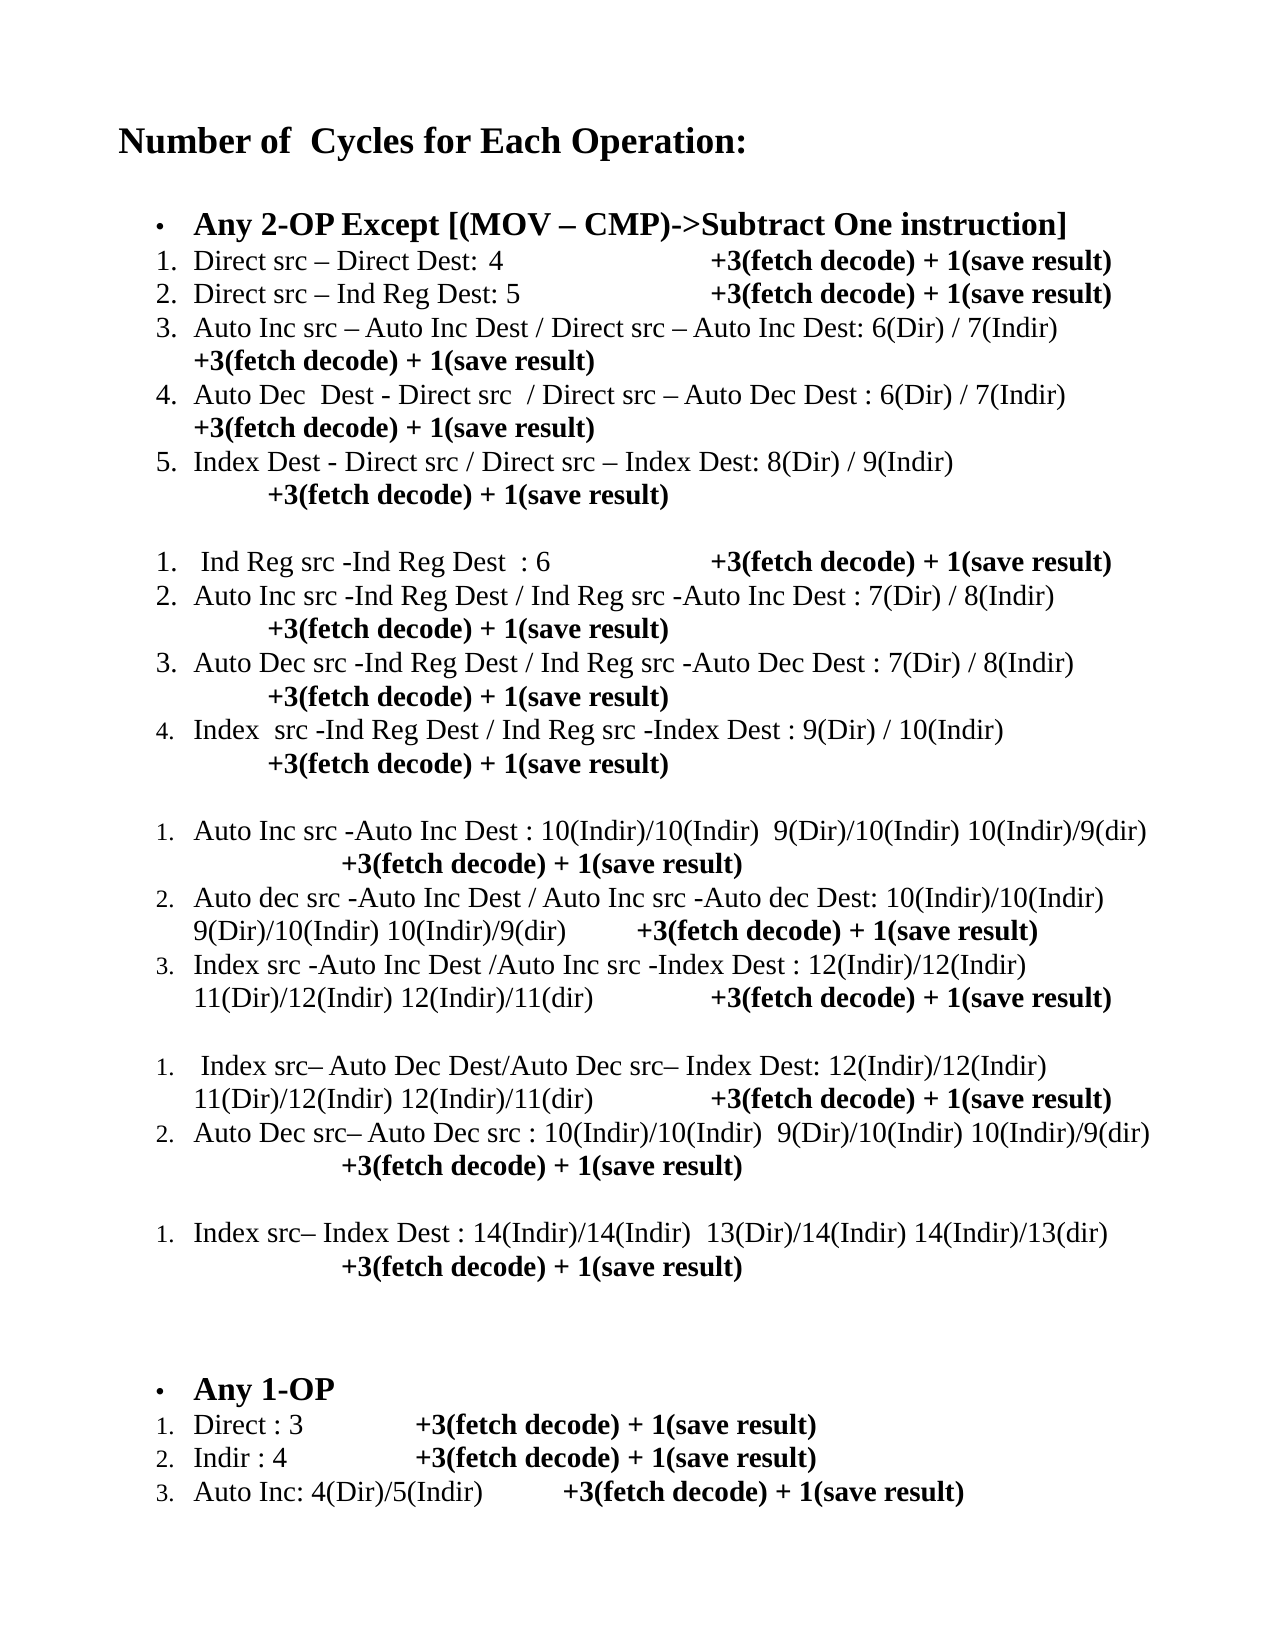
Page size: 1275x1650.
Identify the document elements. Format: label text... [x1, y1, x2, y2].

list Auto Inc src -Ind Reg Dest / Ind Reg src -Auto Inc Dest : 7(Dir) / 8(Indir) +3(fetch decode) + 1(save result) [156, 578, 1157, 645]
list Auto Dec src– Auto Dec src : 10(Indir)/10(Indir) 9(Dir)/10(Indir) 10(Indir)/9(dir) +3(fetch decode) + 1(save result) [156, 1115, 1157, 1182]
list Auto Inc: 4(Dir)/5(Indir) +3(fetch decode) + 1(save result) [156, 1474, 1157, 1508]
list Direct : 3 +3(fetch decode) + 1(save result) [156, 1407, 1157, 1441]
list Auto Inc src -Auto Inc Dest : 10(Indir)/10(Indir) 9(Dir)/10(Indir) 10(Indir)/9(dir) +3(fetch decode) + 1(save result) [156, 813, 1157, 880]
list Direct src – Direct Dest: 4 +3(fetch decode) + 1(save result) [156, 243, 1157, 276]
list Auto Dec src -Ind Reg Dest / Ind Reg src -Auto Dec Dest : 7(Dir) / 8(Indir) +3(fetch decode) + 1(save result) [156, 645, 1157, 712]
list Index src -Auto Inc Dest /Auto Inc src -Index Dest : 12(Indir)/12(Indir) 11(Dir)/12(Indir) 12(Indir)/11(dir) +3(fetch decode) + 1(save result) [156, 947, 1157, 1014]
list Any 1-OP [156, 1369, 1157, 1407]
list Auto dec src -Auto Inc Dest / Auto Inc src -Auto dec Dest: 10(Indir)/10(Indir) 9(Dir)/10(Indir) 10(Indir)/9(dir) +3(fetch decode) + 1(save result) [156, 880, 1157, 947]
list Indir : 4 +3(fetch decode) + 1(save result) [156, 1441, 1157, 1474]
list Index Dest - Direct src / Direct src – Index Dest: 8(Dir) / 9(Indir) +3(fetch decode) + 1(save result) [156, 444, 1157, 511]
text Number of Cycles for Each Operation: [118, 118, 1157, 161]
list Auto Dec Dest - Direct src / Direct src – Auto Dec Dest : 6(Dir) / 7(Indir) +3(fetch decode) + 1(save result) [156, 377, 1157, 444]
list Index src -Ind Reg Dest / Ind Reg src -Index Dest : 9(Dir) / 10(Indir) +3(fetch decode) + 1(save result) [156, 712, 1157, 779]
list Direct src – Ind Reg Dest: 5 +3(fetch decode) + 1(save result) [156, 276, 1157, 310]
list Auto Inc src – Auto Inc Dest / Direct src – Auto Inc Dest: 6(Dir) / 7(Indir) +3(fetch decode) + 1(save result) [156, 310, 1157, 377]
list Any 2-OP Except [(MOV – CMP)->Subtract One instruction] [156, 204, 1157, 243]
list Index src– Auto Dec Dest/Auto Dec src– Index Dest: 12(Indir)/12(Indir) 11(Dir)/12(Indir) 12(Indir)/11(dir) +3(fetch decode) + 1(save result) [156, 1048, 1157, 1115]
list Index src– Index Dest : 14(Indir)/14(Indir) 13(Dir)/14(Indir) 14(Indir)/13(dir) +3(fetch decode) + 1(save result) [156, 1215, 1157, 1282]
list Ind Reg src -Ind Reg Dest : 6 +3(fetch decode) + 1(save result) [156, 544, 1157, 578]
